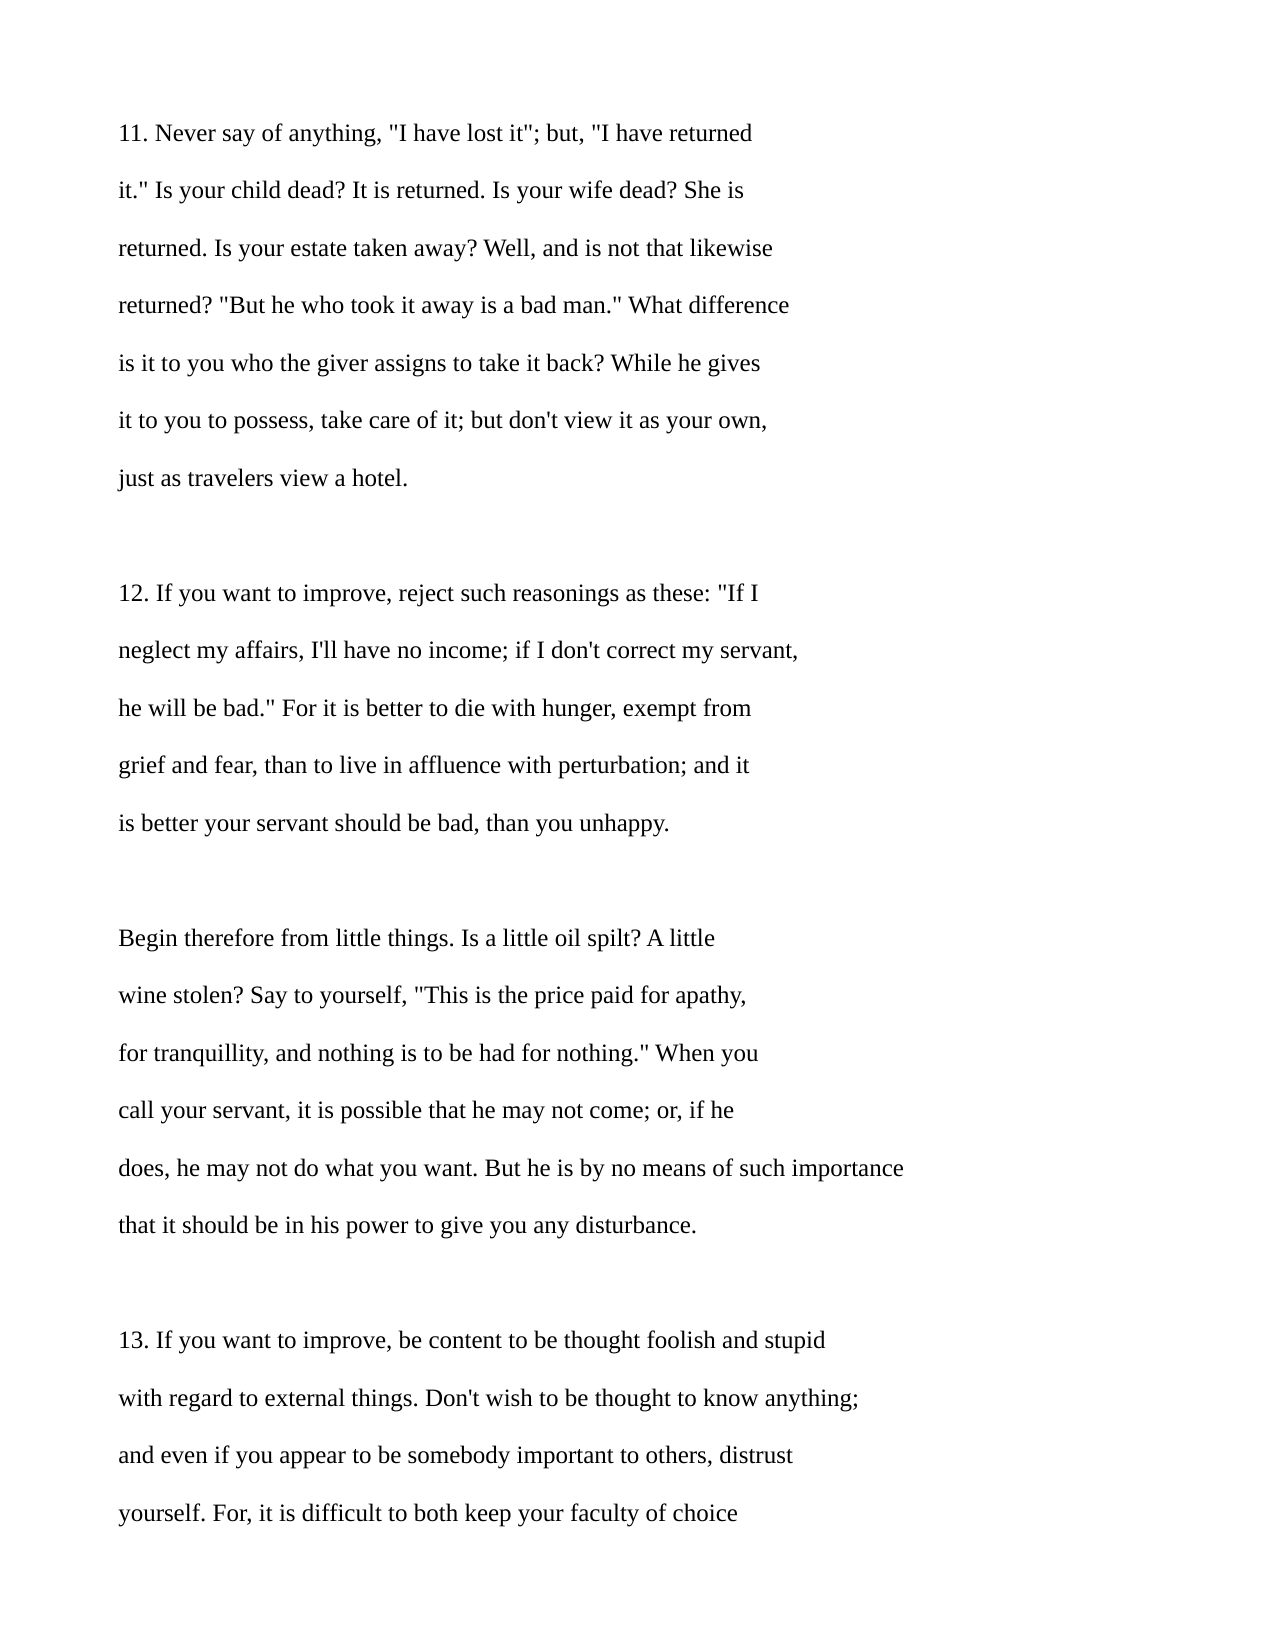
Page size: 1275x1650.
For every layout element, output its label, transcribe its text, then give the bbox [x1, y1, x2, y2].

text it." Is your child dead? It is returned. Is your wife dead? She is [118, 176, 1157, 204]
text and even if you appear to be somebody important to others, distrust [118, 1441, 1157, 1469]
text he will be bad." For it is better to die with hunger, exempt from [118, 693, 1157, 722]
text is better your servant should be bad, than you unhappy. [118, 808, 1157, 837]
text it to you to possess, take care of it; but don't view it as your own, [118, 406, 1157, 434]
text returned. Is your estate taken away? Well, and is not that likewise [118, 233, 1157, 262]
text is it to you who the giver assigns to take it back? While he gives [118, 348, 1157, 377]
text 11. Never say of anything, "I have lost it"; but, "I have returned [118, 118, 1157, 147]
text that it should be in his power to give you any disturbance. [118, 1211, 1157, 1239]
text 13. If you want to improve, be content to be thought foolish and stupid [118, 1326, 1157, 1354]
text wine stolen? Say to yourself, "This is the price paid for apathy, [118, 981, 1157, 1009]
text for tranquillity, and nothing is to be had for nothing." When you [118, 1038, 1157, 1067]
text neglect my affairs, I'll have no income; if I don't correct my servant, [118, 636, 1157, 664]
text call your servant, it is possible that he may not come; or, if he [118, 1096, 1157, 1124]
text yourself. For, it is difficult to both keep your faculty of choice [118, 1498, 1157, 1527]
text 12. If you want to improve, reject such reasonings as these: "If I [118, 578, 1157, 607]
text grief and fear, than to live in affluence with perturbation; and it [118, 751, 1157, 779]
text Begin therefore from little things. Is a little oil spilt? A little [118, 923, 1157, 952]
text returned? "But he who took it away is a bad man." What difference [118, 291, 1157, 319]
text with regard to external things. Don't wish to be thought to know anything; [118, 1383, 1157, 1412]
text just as travelers view a hotel. [118, 463, 1157, 492]
text does, he may not do what you want. But he is by no means of such importance [118, 1153, 1157, 1182]
